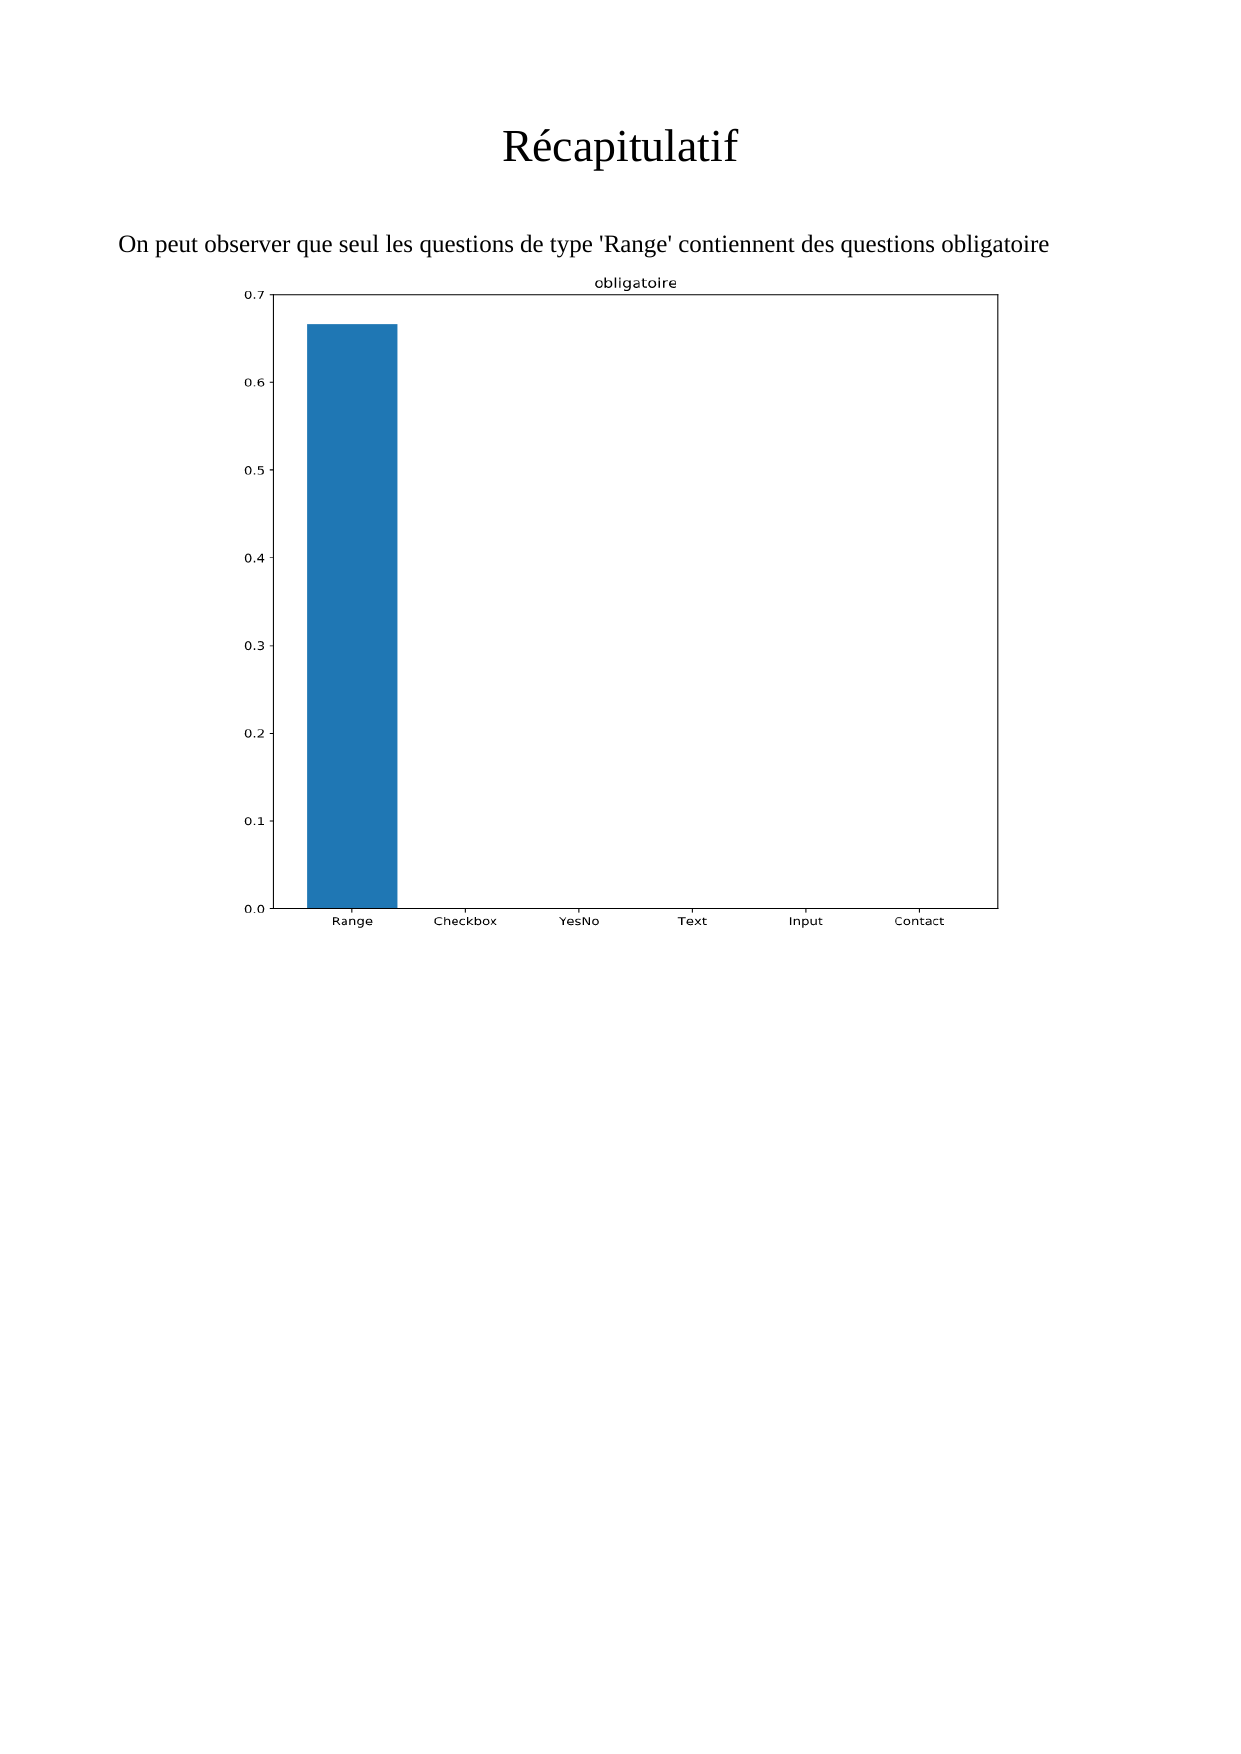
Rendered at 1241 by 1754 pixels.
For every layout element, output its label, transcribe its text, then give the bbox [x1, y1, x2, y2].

picture [234, 269, 1007, 935]
text On peut observer que seul les questions de type 'Range' contiennent des questions obligatoire [118, 229, 1122, 258]
